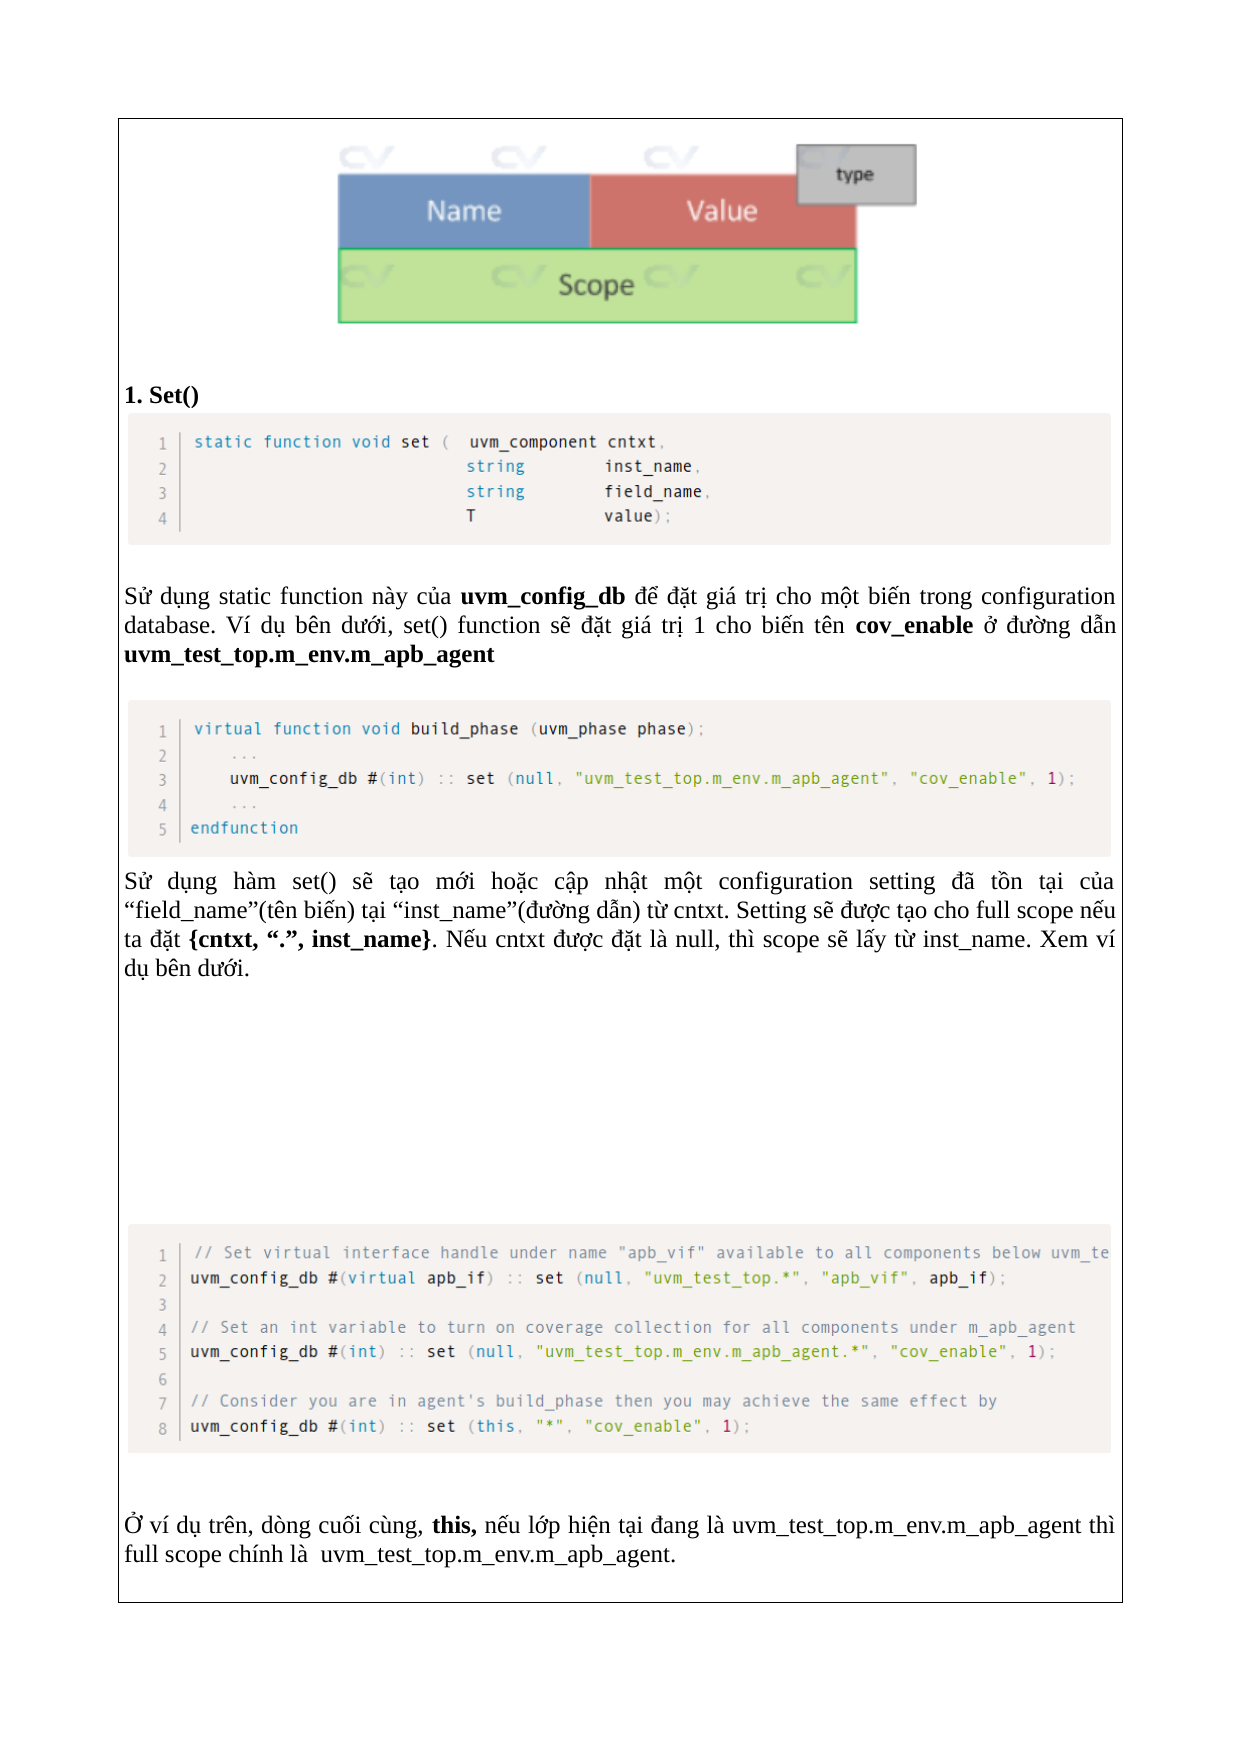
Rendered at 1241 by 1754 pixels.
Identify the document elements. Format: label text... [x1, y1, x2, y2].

picture [123, 696, 1117, 867]
picture [313, 125, 928, 352]
picture [123, 408, 1117, 553]
table_header 1. Set() Sử dụng static function này của uvm_config_db để đặt giá trị cho một biến trong configuration database. Ví dụ bên dưới, set() function sẽ đặt giá trị 1 cho biến tên cov_enable ở đường dẫn uvm_test_top.m_env.m_apb_agent Sử dụng hàm set() sẽ tạo mới hoặc cập nhật một configuration setting đã tồn tại của “field_name”(tên biến) tại “inst_name”(đường dẫn) từ cntxt. Setting sẽ được tạo cho full scope nếu ta đặt {cntxt, “.”, inst_name}. Nếu cntxt được đặt là null, thì scope sẽ lấy từ inst_name. Xem ví dụ bên dưới. Ở ví dụ trên, dòng cuối cùng, this, nếu lớp hiện tại đang là uvm_test_top.m_env.m_apb_agent thì full scope chính là uvm_test_top.m_env.m_apb_agent. [119, 119, 1122, 1602]
picture [123, 1218, 1117, 1453]
